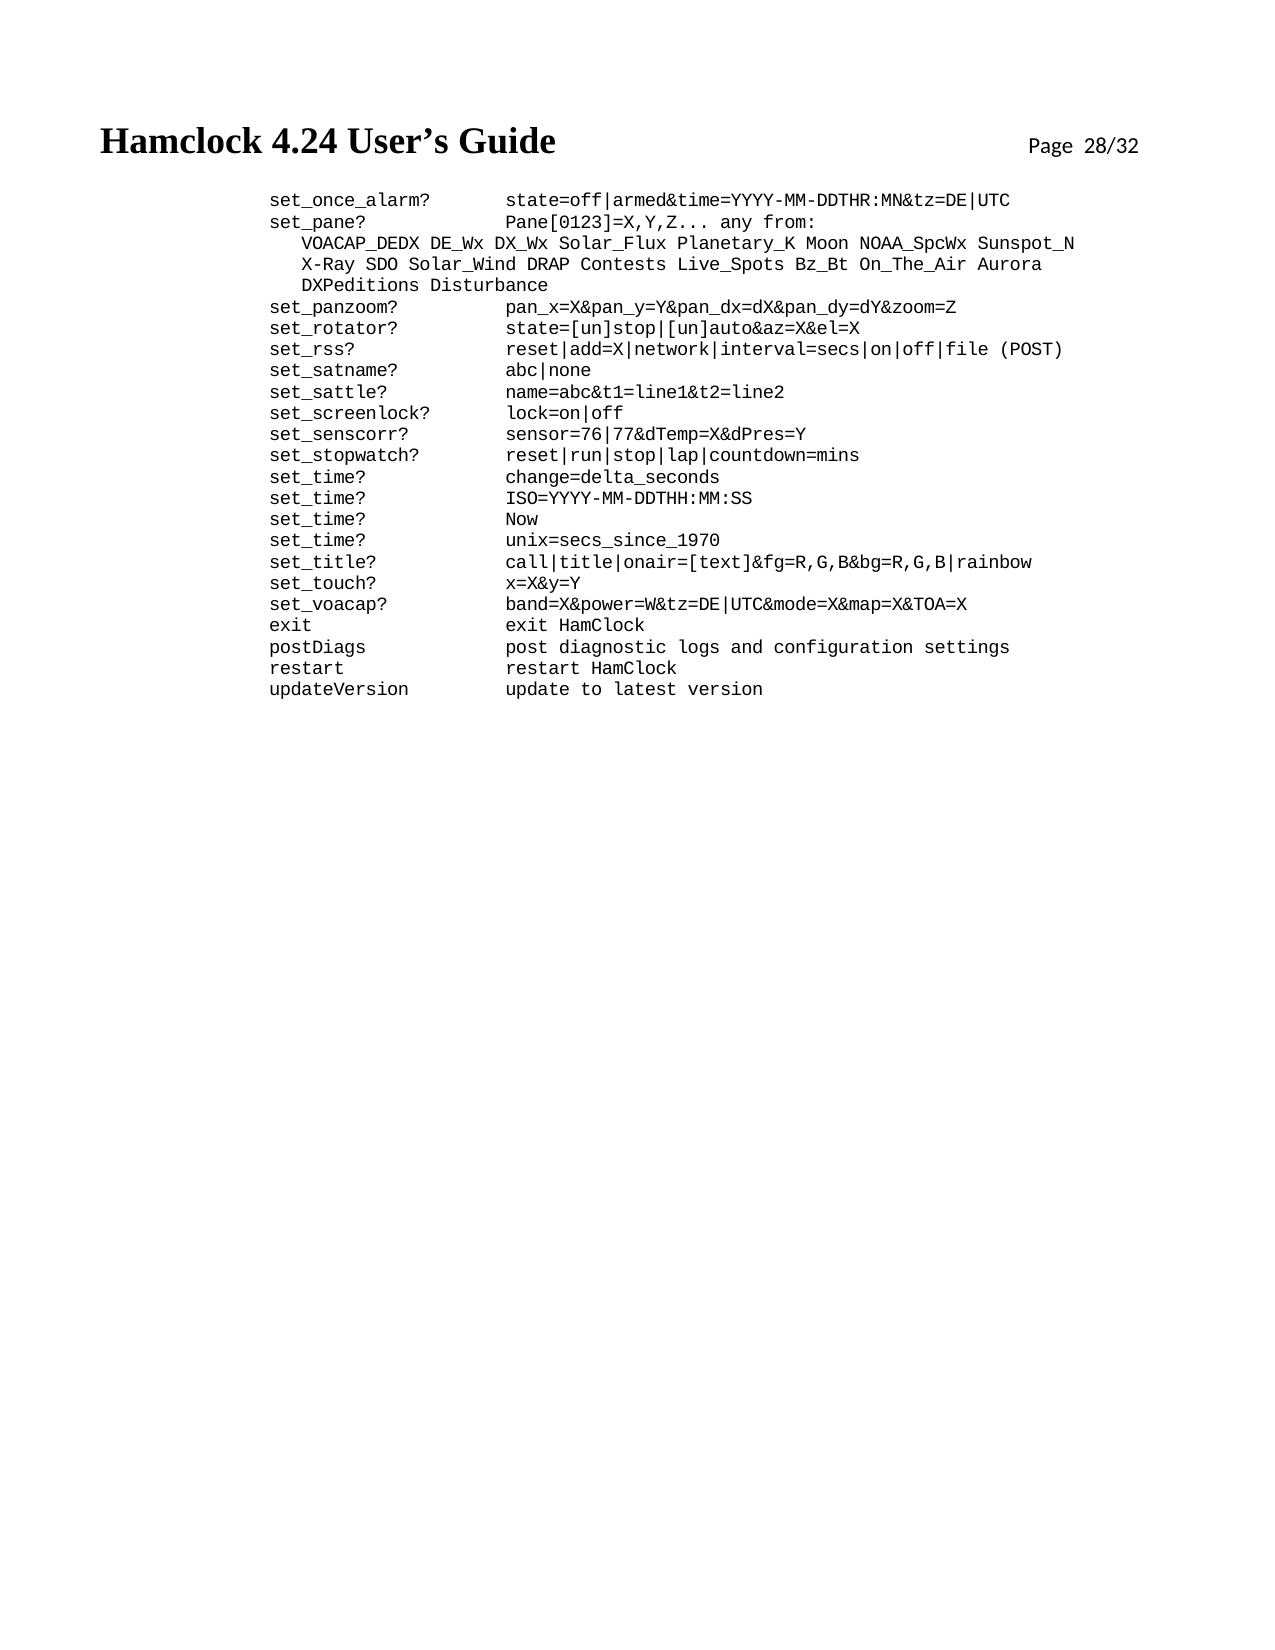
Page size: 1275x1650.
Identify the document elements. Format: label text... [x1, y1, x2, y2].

text set_time? unix=secs_since_1970 [269, 531, 1157, 552]
text updateVersion update to latest version [269, 680, 1157, 701]
text set_once_alarm? state=off|armed&time=YYYY-MM-DDTHR:MN&tz=DE|UTC [269, 191, 1157, 212]
text exit exit HamClock [269, 616, 1157, 637]
text DXPeditions Disturbance [269, 276, 1157, 297]
text set_time? ISO=YYYY-MM-DDTHH:MM:SS [269, 489, 1157, 510]
text set_sattle? name=abc&t1=line1&t2=line2 [269, 382, 1157, 404]
text VOACAP_DEDX DE_Wx DX_Wx Solar_Flux Planetary_K Moon NOAA_SpcWx Sunspot_N [269, 234, 1157, 255]
text set_time? change=delta_seconds [269, 467, 1157, 489]
text set_senscorr? sensor=76|77&dTemp=X&dPres=Y [269, 425, 1157, 446]
text set_title? call|title|onair=[text]&fg=R,G,B&bg=R,G,B|rainbow [269, 552, 1157, 574]
text set_rotator? state=[un]stop|[un]auto&az=X&el=X [269, 319, 1157, 340]
text set_panzoom? pan_x=X&pan_y=Y&pan_dx=dX&pan_dy=dY&zoom=Z [269, 297, 1157, 319]
text set_time? Now [269, 510, 1157, 531]
text set_rss? reset|add=X|network|interval=secs|on|off|file (POST) [269, 340, 1157, 361]
text restart restart HamClock [269, 659, 1157, 680]
text set_satname? abc|none [269, 361, 1157, 382]
text set_screenlock? lock=on|off [269, 404, 1157, 425]
text set_voacap? band=X&power=W&tz=DE|UTC&mode=X&map=X&TOA=X [269, 595, 1157, 616]
text postDiags post diagnostic logs and configuration settings [269, 637, 1157, 659]
text set_pane? Pane[0123]=X,Y,Z... any from: [269, 212, 1157, 234]
text X-Ray SDO Solar_Wind DRAP Contests Live_Spots Bz_Bt On_The_Air Aurora [269, 255, 1157, 276]
text set_touch? x=X&y=Y [269, 574, 1157, 595]
text set_stopwatch? reset|run|stop|lap|countdown=mins [269, 446, 1157, 467]
